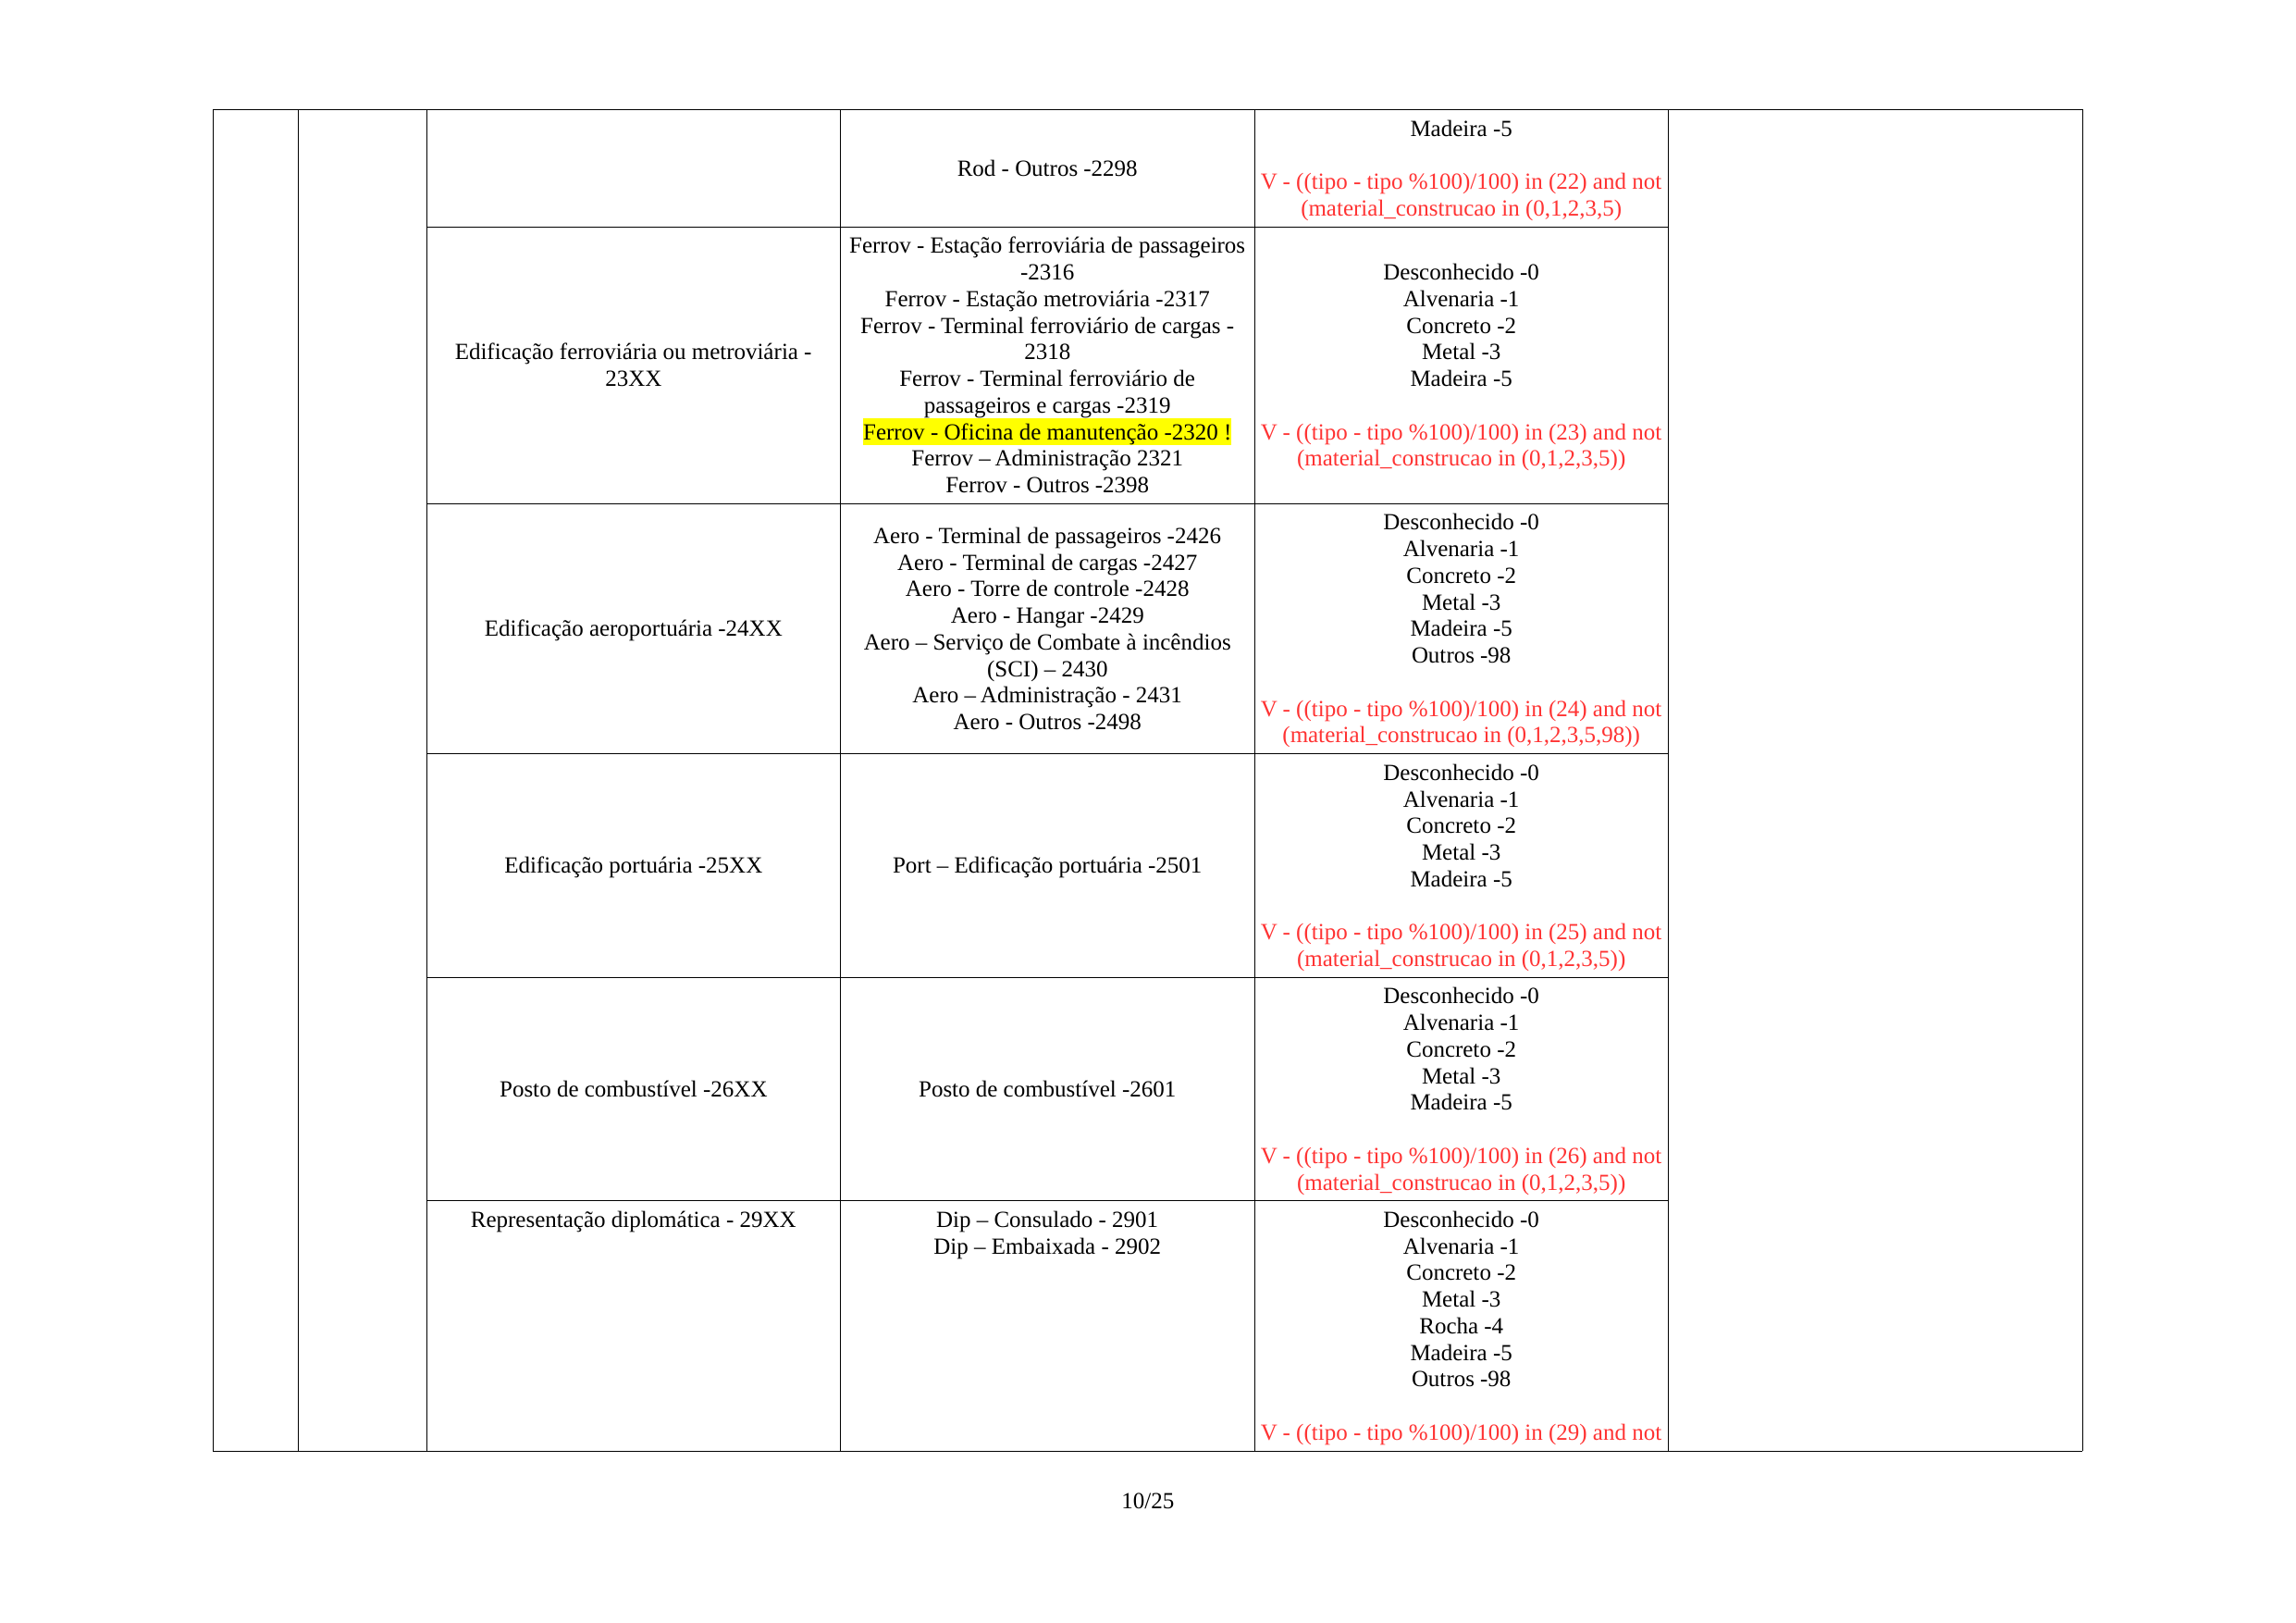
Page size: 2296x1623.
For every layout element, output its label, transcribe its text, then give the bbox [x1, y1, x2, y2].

table_cell Dip – Consulado - 2901 Dip – Embaixada - 2902 [841, 1201, 1254, 1450]
table_cell Representação diplomática - 29XX [427, 1201, 840, 1450]
table_cell Port – Edificação portuária -2501 [841, 754, 1254, 977]
table_cell Posto de combustível -2601 [841, 978, 1254, 1200]
table_cell [1669, 110, 2082, 1450]
table_cell Edificação ferroviária ou metroviária -23XX [427, 228, 840, 503]
table_cell Posto de combustível -26XX [427, 978, 840, 1200]
table_cell Rod - Outros -2298 [841, 110, 1254, 227]
table_cell Desconhecido -0 Alvenaria -1 Concreto -2 Metal -3 Madeira -5 V - ((tipo - tipo %100)/100) in (25) and not (material_construcao in (0,1,2,3,5)) [1255, 754, 1668, 977]
table_cell Aero - Terminal de passageiros -2426 Aero - Terminal de cargas -2427 Aero - Torre de controle -2428 Aero - Hangar -2429 Aero – Serviço de Combate à incêndios (SCI) – 2430 Aero – Administração - 2431 Aero - Outros -2498 [841, 504, 1254, 753]
table_cell [214, 110, 298, 1450]
table_cell Desconhecido -0 Alvenaria -1 Concreto -2 Metal -3 Madeira -5 V - ((tipo - tipo %100)/100) in (23) and not (material_construcao in (0,1,2,3,5)) [1255, 228, 1668, 503]
table_cell Desconhecido -0 Alvenaria -1 Concreto -2 Metal -3 Madeira -5 V - ((tipo - tipo %100)/100) in (26) and not (material_construcao in (0,1,2,3,5)) [1255, 978, 1668, 1200]
table_cell Desconhecido -0 Alvenaria -1 Concreto -2 Metal -3 Madeira -5 Outros -98 V - ((tipo - tipo %100)/100) in (24) and not (material_construcao in (0,1,2,3,5,98)) [1255, 504, 1668, 753]
table_cell [299, 110, 426, 1450]
table_cell Edificação aeroportuária -24XX [427, 504, 840, 753]
table_cell Edificação portuária -25XX [427, 754, 840, 977]
table_cell [427, 110, 840, 227]
table_cell Desconhecido -0 Alvenaria -1 Concreto -2 Metal -3 Rocha -4 Madeira -5 Outros -98 V - ((tipo - tipo %100)/100) in (29) and not [1255, 1201, 1668, 1450]
table_cell Madeira -5 V - ((tipo - tipo %100)/100) in (22) and not (material_construcao in (0,1,2,3,5) [1255, 110, 1668, 227]
table_cell Ferrov - Estação ferroviária de passageiros -2316 Ferrov - Estação metroviária -2317 Ferrov - Terminal ferroviário de cargas -2318 Ferrov - Terminal ferroviário de passageiros e cargas -2319 Ferrov - Oficina de manutenção -2320 ! Ferrov – Administração 2321 Ferrov - Outros -2398 [841, 228, 1254, 503]
